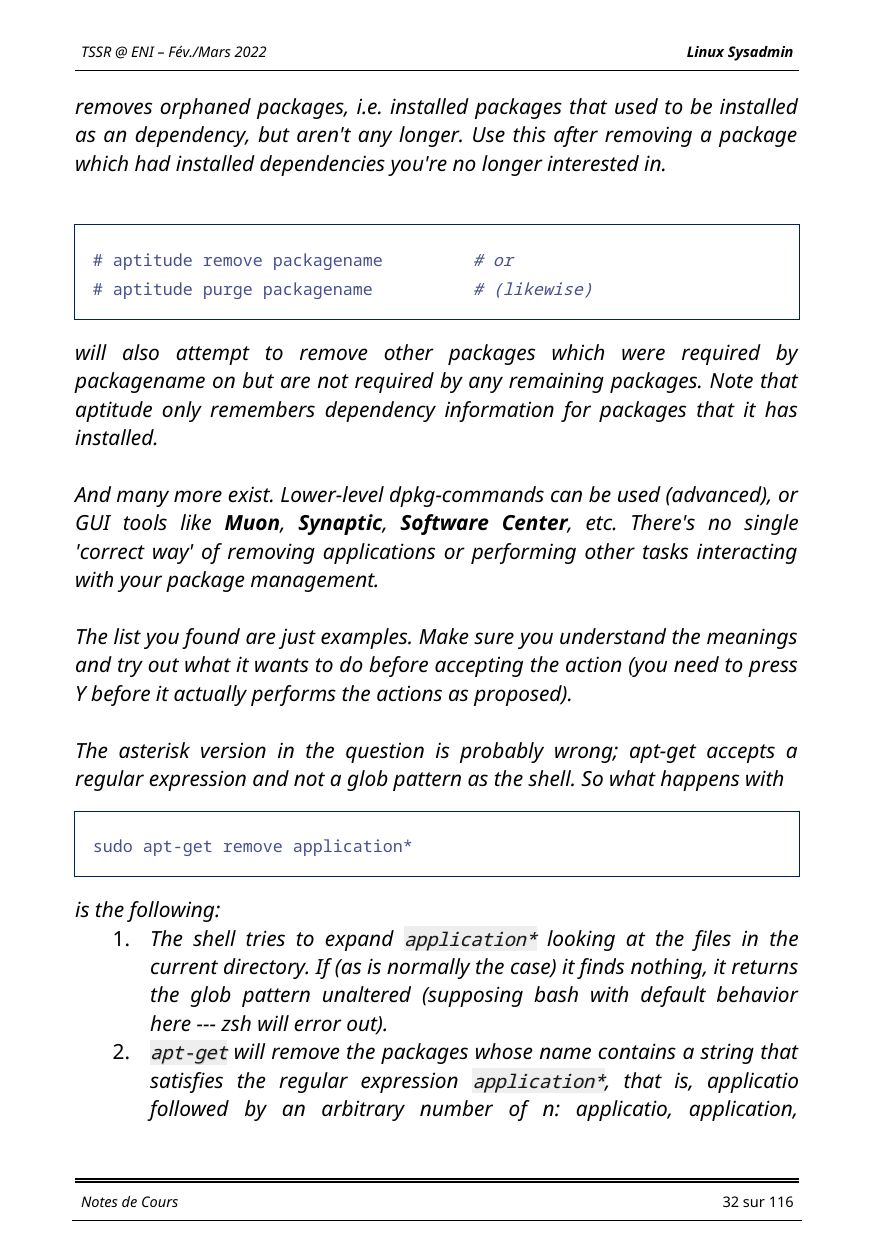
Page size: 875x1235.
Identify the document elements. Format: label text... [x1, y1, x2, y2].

text removes orphaned packages, i.e. installed packages that used to be installed as an dependency, but aren't any longer. Use this after removing a package which had installed dependencies you're no longer interested in. [75, 92, 799, 177]
text The list you found are just examples. Make sure you understand the meanings and try out what it wants to do before accepting the action (you need to press Y before it actually performs the actions as proposed). [75, 622, 799, 707]
text is the following: [75, 895, 799, 924]
list apt-get will remove the packages whose name contains a string that satisfies the regular expression application*, that is, applicatio followed by an arbitrary number of n: applicatio, application, [112, 1037, 799, 1123]
text And many more exist. Lower-level dpkg-commands can be used (advanced), or GUI tools like Muon, Synaptic, Software Center, etc. There's no single 'correct way' of removing applications or performing other tasks interacting with your package management. [75, 480, 799, 594]
text # aptitude remove packagename # or [75, 225, 799, 253]
text # aptitude purge packagename # (likewise) [75, 253, 799, 319]
text will also attempt to remove other packages which were required by packagename on but are not required by any remaining packages. Note that aptitude only remembers dependency information for packages that it has installed. [75, 338, 799, 452]
text The asterisk version in the question is probably wrong; apt-get accepts a regular expression and not a glob pattern as the shell. So what happens with [75, 736, 799, 793]
list The shell tries to expand application* looking at the files in the current directory. If (as is normally the case) it finds nothing, it returns the glob pattern unaltered (supposing bash with default behavior here --- zsh will error out). [112, 924, 799, 1037]
text sudo apt-get remove application* [75, 812, 799, 876]
